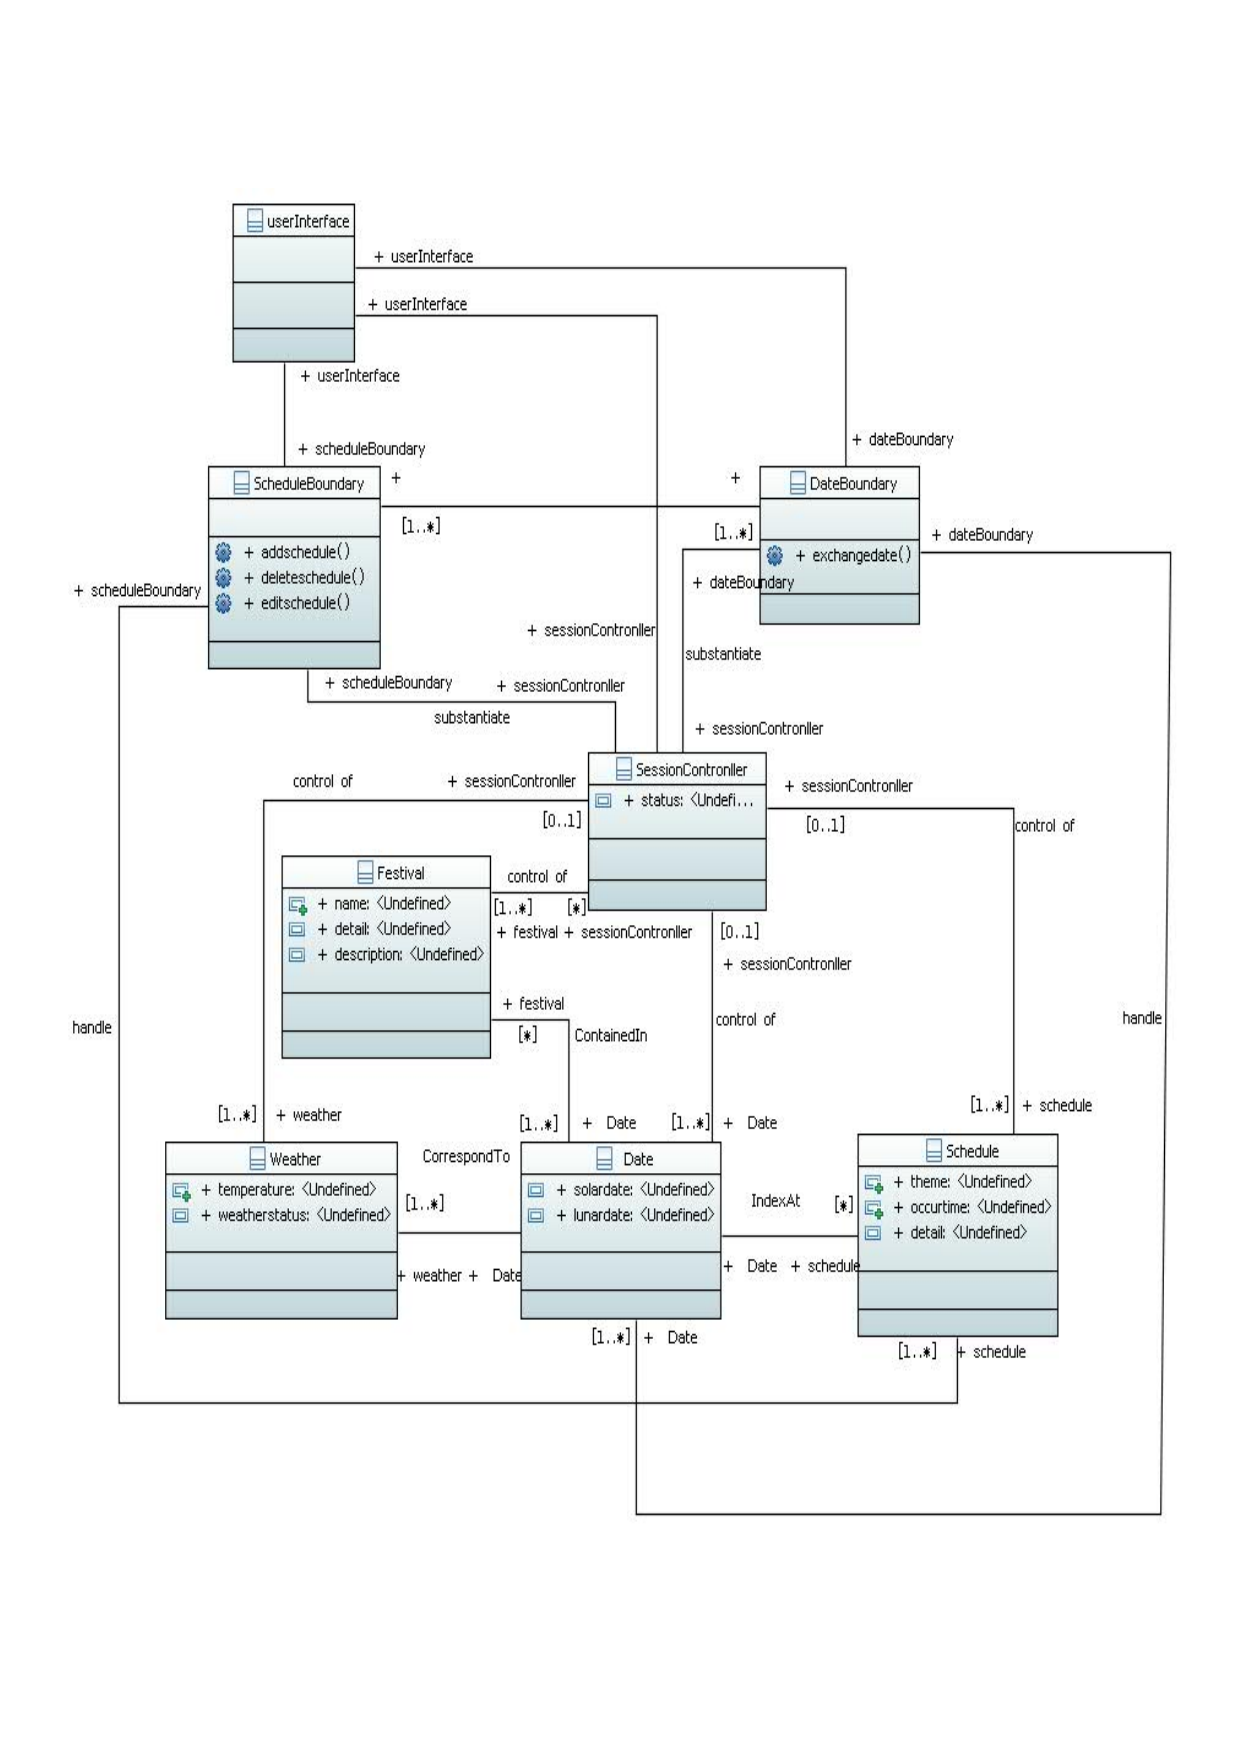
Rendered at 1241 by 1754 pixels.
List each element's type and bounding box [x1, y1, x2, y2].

picture [39, 188, 1202, 1552]
